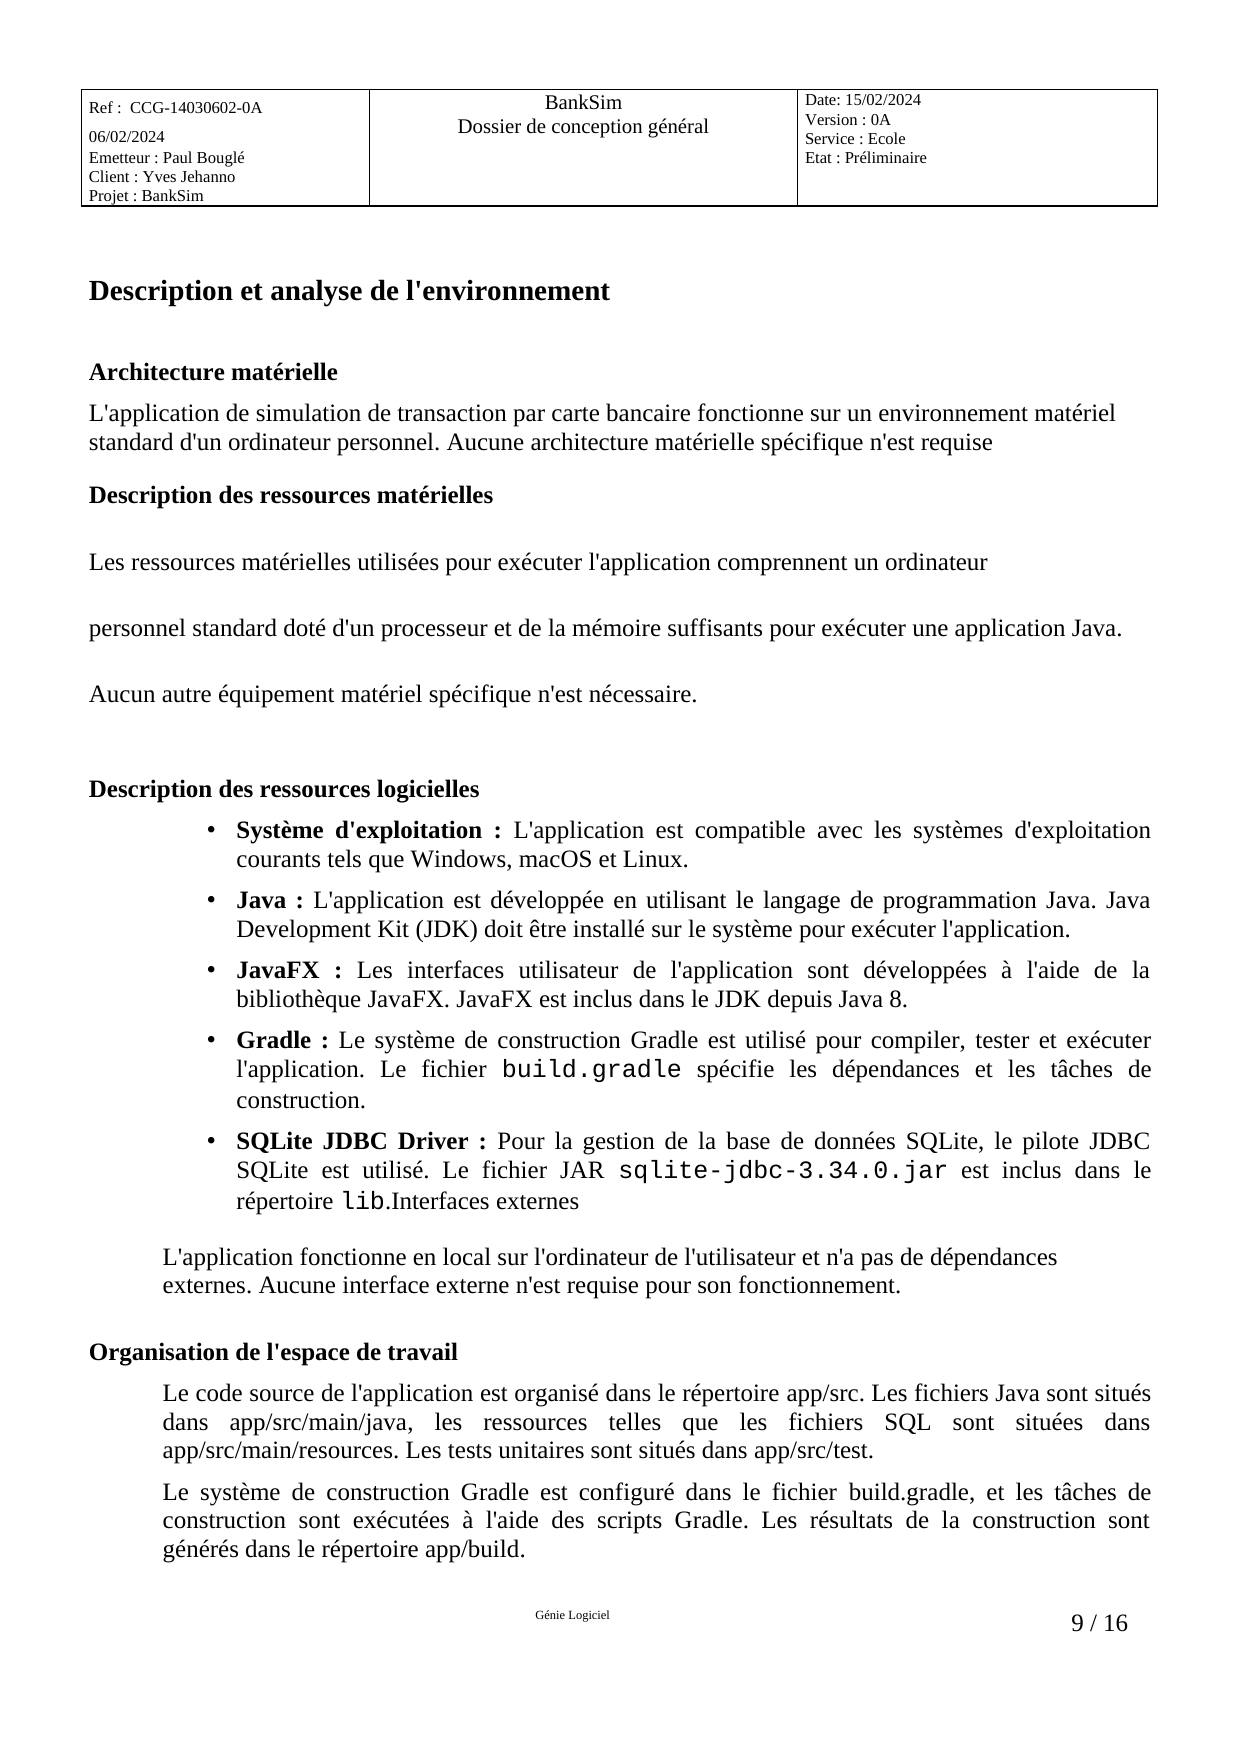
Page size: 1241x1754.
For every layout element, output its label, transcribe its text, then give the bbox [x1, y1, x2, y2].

list Java : L'application est développée en utilisant le langage de programmation Java. Java Development Kit (JDK) doit être installé sur le système pour exécuter l'application. [207, 885, 1152, 943]
text Le système de construction Gradle est configuré dans le fichier build.gradle, et les tâches de construction sont exécutées à l'aide des scripts Gradle. Les résultats de la construction sont générés dans le répertoire app/build. [162, 1477, 1152, 1563]
list SQLite JDBC Driver : Pour la gestion de la base de données SQLite, le pilote JDBC SQLite est utilisé. Le fichier JAR sqlite-jdbc-3.34.0.jar est inclus dans le répertoire lib.Interfaces externes [207, 1126, 1152, 1217]
subtitle Description et analyse de l'environnement [89, 273, 1152, 307]
subtitle Organisation de l'espace de travail [89, 1337, 1152, 1365]
text Aucun autre équipement matériel spécifique n'est nécessaire. [89, 679, 1152, 708]
text Les ressources matérielles utilisées pour exécuter l'application comprennent un ordinateur [89, 547, 1152, 575]
subtitle Description des ressources logicielles [89, 774, 1152, 803]
text personnel standard doté d'un processeur et de la mémoire suffisants pour exécuter une application Java. [89, 613, 1152, 642]
subtitle Architecture matérielle [89, 357, 1152, 385]
list Système d'exploitation : L'application est compatible avec les systèmes d'exploitation courants tels que Windows, macOS et Linux. [207, 815, 1152, 873]
list Gradle : Le système de construction Gradle est utilisé pour compiler, tester et exécuter l'application. Le fichier build.gradle spécifie les dépendances et les tâches de construction. [207, 1025, 1152, 1114]
subtitle Description des ressources matérielles [89, 480, 1152, 509]
text L'application fonctionne en local sur l'ordinateur de l'utilisateur et n'a pas de dépendances externes. Aucune interface externe n'est requise pour son fonctionnement. [162, 1242, 1152, 1299]
list JavaFX : Les interfaces utilisateur de l'application sont développées à l'aide de la bibliothèque JavaFX. JavaFX est inclus dans le JDK depuis Java 8. [207, 955, 1152, 1013]
text L'application de simulation de transaction par carte bancaire fonctionne sur un environnement matériel standard d'un ordinateur personnel. Aucune architecture matérielle spécifique n'est requise [89, 398, 1152, 455]
text Le code source de l'application est organisé dans le répertoire app/src. Les fichiers Java sont situés dans app/src/main/java, les ressources telles que les fichiers SQL sont situées dans app/src/main/resources. Les tests unitaires sont situés dans app/src/test. [162, 1378, 1152, 1464]
